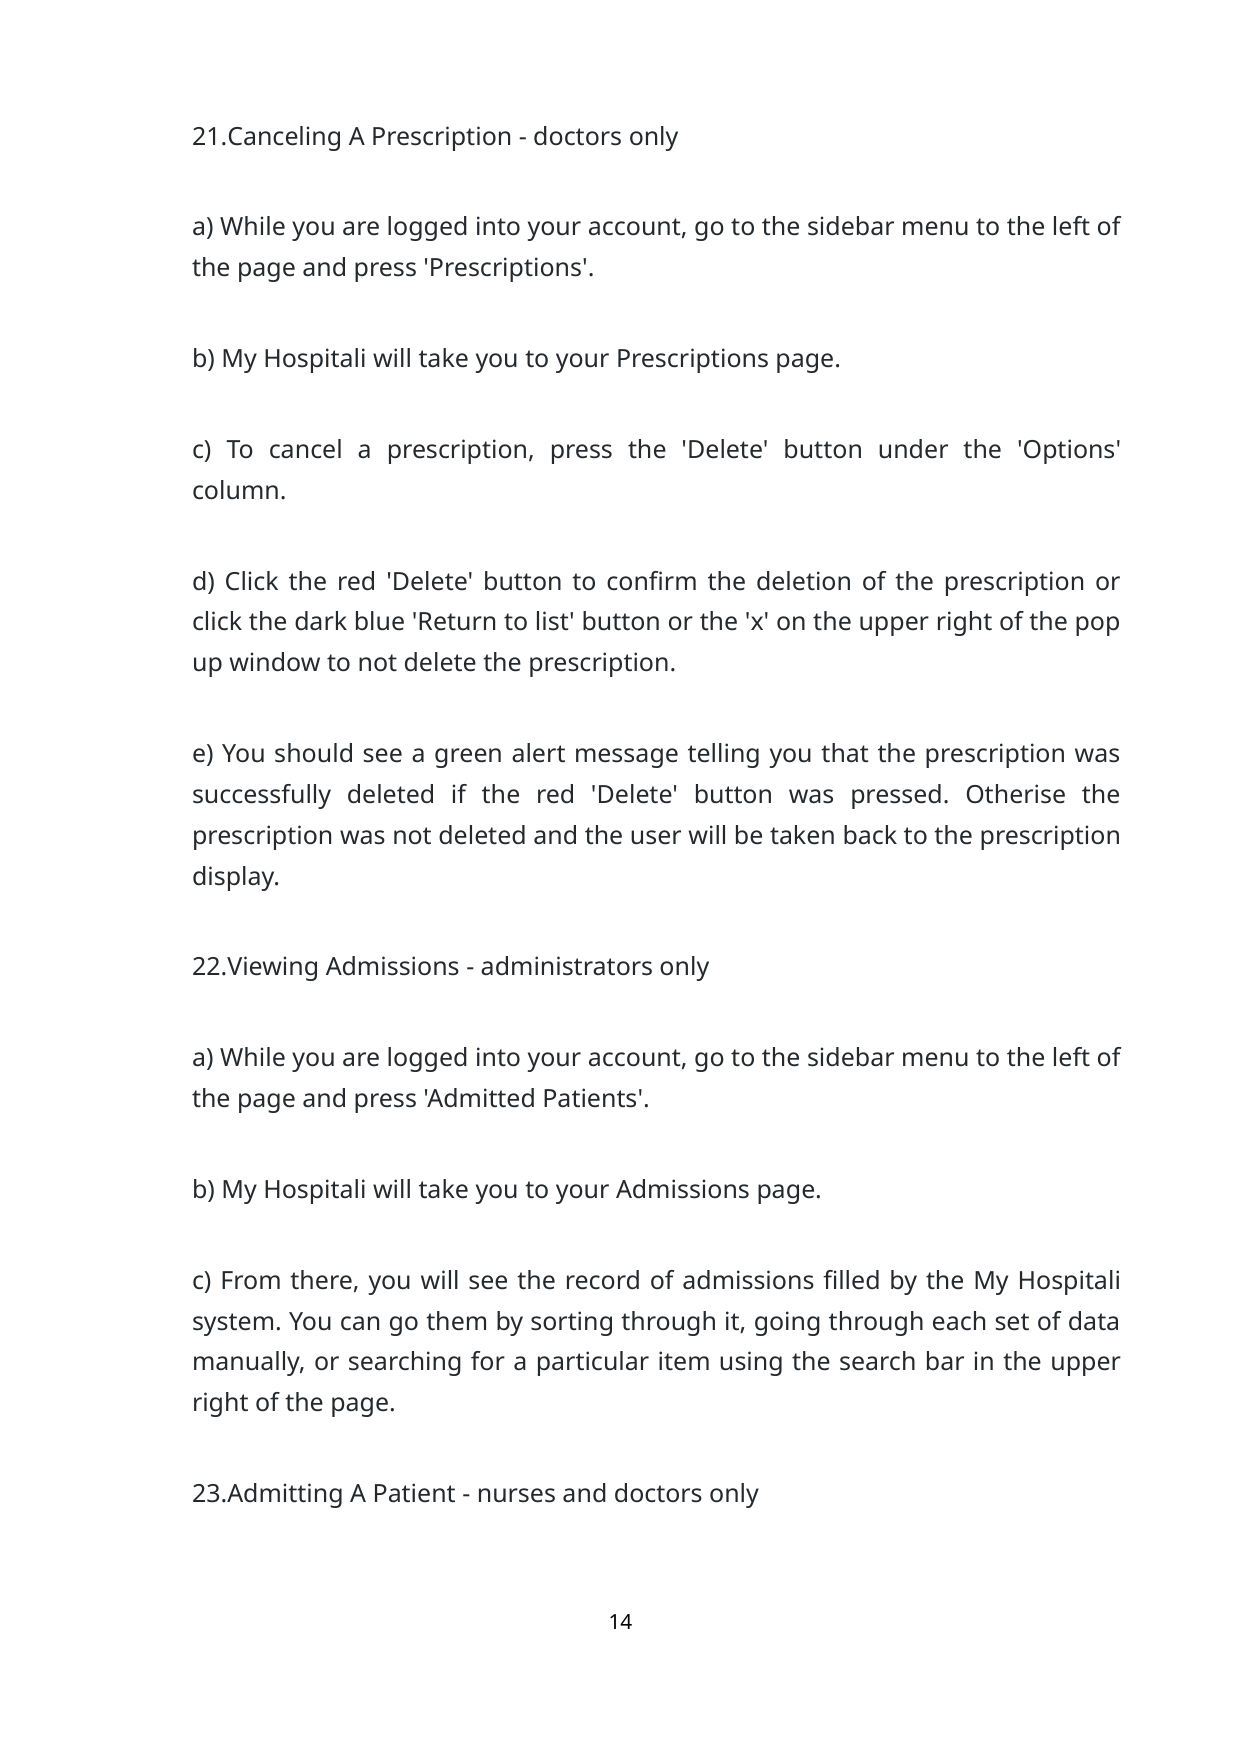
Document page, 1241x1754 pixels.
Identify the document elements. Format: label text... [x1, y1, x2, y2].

list c) From there, you will see the record of admissions filled by the My Hospitali system. You can go them by sorting through it, going through each set of data manually, or searching for a particular item using the search bar in the upper right of the page. [118, 1262, 1122, 1419]
list e) You should see a green alert message telling you that the prescription was successfully deleted if the red 'Delete' button was pressed. Otherise the prescription was not deleted and the user will be taken back to the prescription display. [118, 736, 1122, 892]
list Viewing Admissions - administrators only [118, 949, 1122, 983]
list Admitting A Patient - nurses and doctors only [118, 1476, 1122, 1510]
list d) Click the red 'Delete' button to confirm the deletion of the prescription or click the dark blue 'Return to list' button or the 'x' on the upper right of the pop up window to not delete the prescription. [118, 563, 1122, 679]
list a) While you are logged into your account, go to the sidebar menu to the left of the page and press 'Admitted Patients'. [118, 1040, 1122, 1115]
list b) My Hospitali will take you to your Prescriptions page. [118, 341, 1122, 375]
list a) While you are logged into your account, go to the sidebar menu to the left of the page and press 'Prescriptions'. [118, 209, 1122, 284]
list Canceling A Prescription - doctors only [118, 118, 1122, 152]
list c) To cancel a prescription, press the 'Delete' button under the 'Options' column. [118, 431, 1122, 506]
list b) My Hospitali will take you to your Admissions page. [118, 1171, 1122, 1206]
